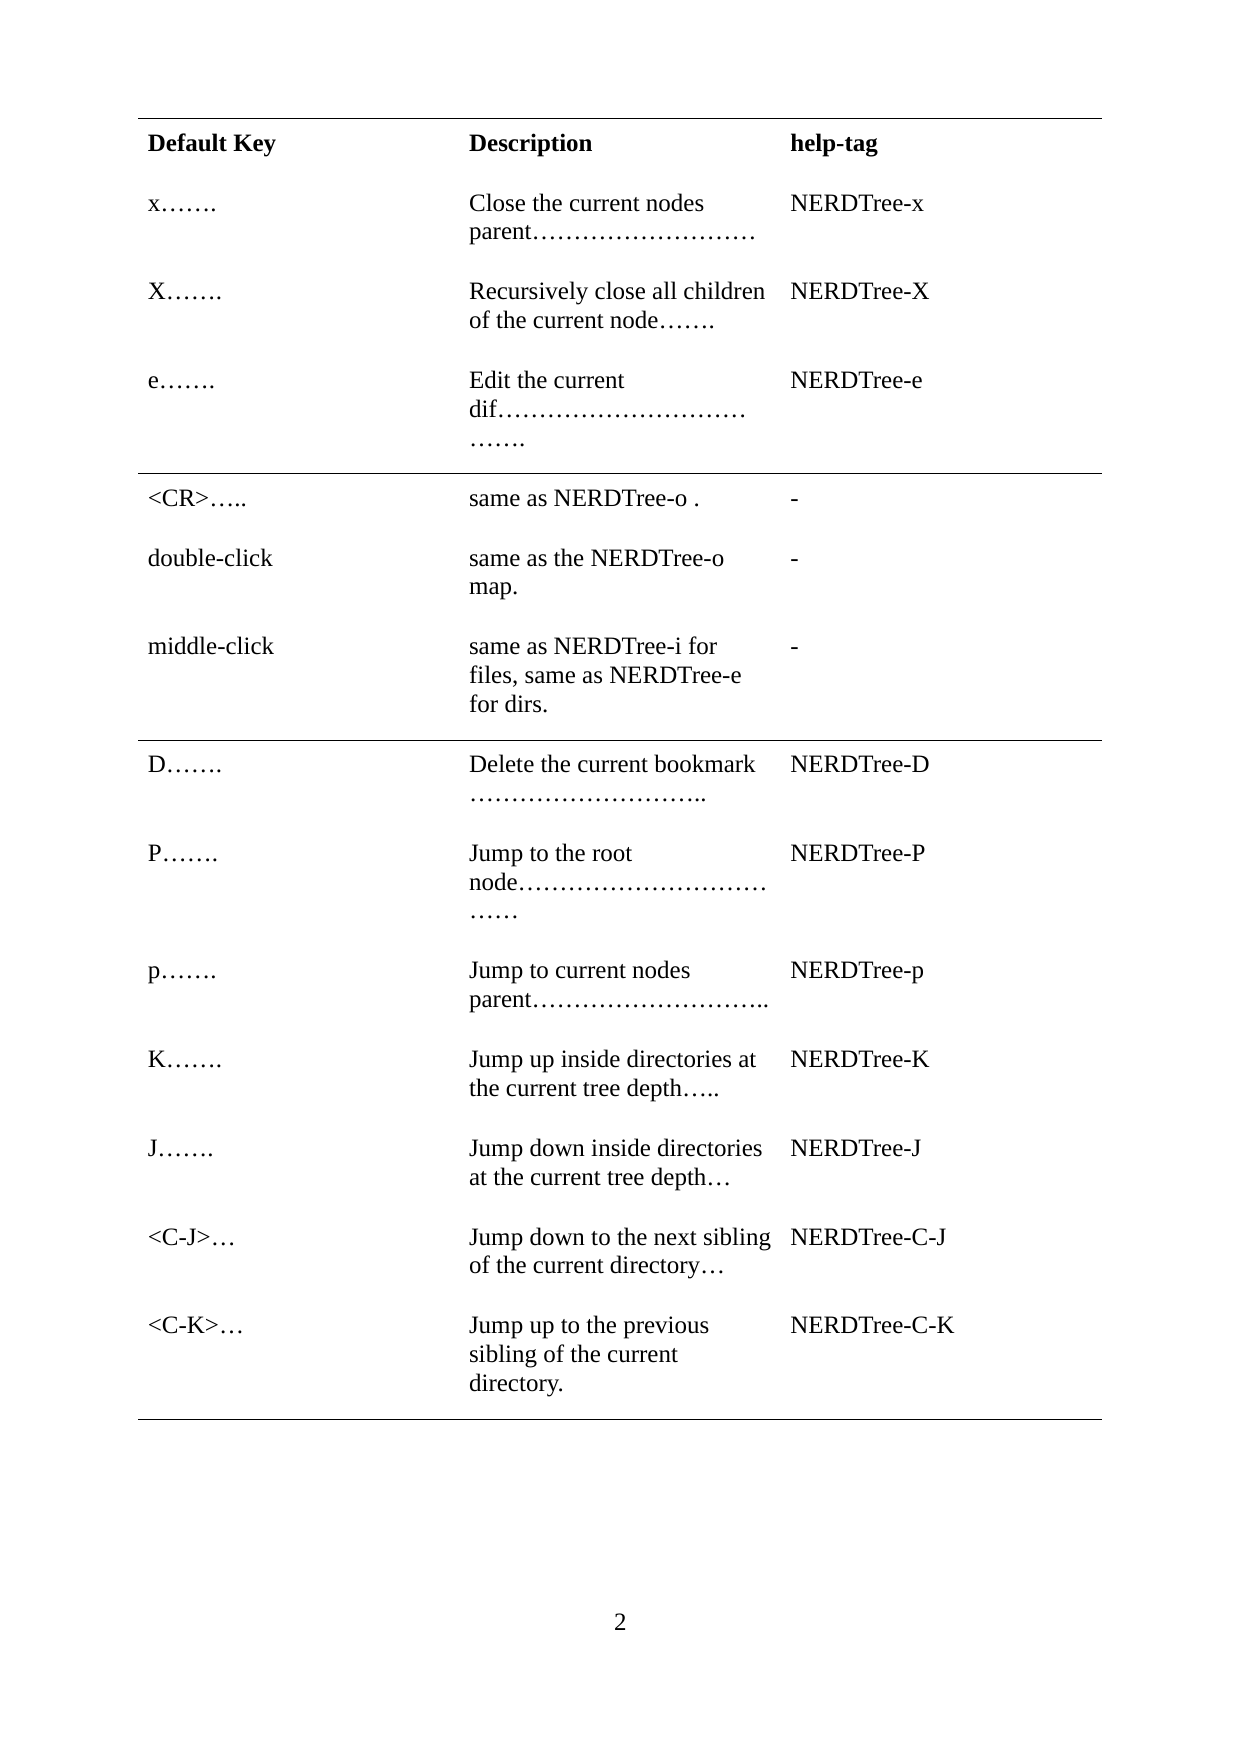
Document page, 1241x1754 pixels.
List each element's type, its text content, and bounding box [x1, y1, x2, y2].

table_cell Jump to current nodes parent……………………….. [460, 946, 781, 1035]
table_cell Close the current nodes parent……………………… [460, 178, 781, 267]
table_cell NERDTree-e [781, 356, 1102, 473]
table_header Description [460, 119, 781, 178]
table_cell Edit the current dif………………………………. [460, 356, 781, 473]
table_cell NERDTree-J [781, 1124, 1102, 1212]
table_cell K……. [138, 1035, 459, 1123]
table_cell NERDTree-D [781, 741, 1102, 828]
table_cell Jump up inside directories at the current tree depth….. [460, 1035, 781, 1123]
table_cell x……. [138, 178, 459, 267]
table_cell NERDTree-X [781, 267, 1102, 356]
table_cell J……. [138, 1124, 459, 1212]
table_header help-tag [781, 119, 1102, 178]
table_cell - [781, 474, 1102, 533]
table_cell NERDTree-C-J [781, 1212, 1102, 1301]
table_cell NERDTree-K [781, 1035, 1102, 1123]
table_cell NERDTree-P [781, 829, 1102, 946]
table_cell Recursively close all children of the current node……. [460, 267, 781, 356]
table_cell - [781, 622, 1102, 739]
table_cell - [781, 533, 1102, 622]
table_cell Jump to the root node……………………………… [460, 829, 781, 946]
table_cell same as the NERDTree-o map. [460, 533, 781, 622]
table_cell double-click [138, 533, 459, 622]
table_cell e……. [138, 356, 459, 473]
table_cell D……. [138, 741, 459, 828]
table_cell Jump up to the previous sibling of the current directory. [460, 1301, 781, 1418]
table_cell <C-K>… [138, 1301, 459, 1418]
table_cell NERDTree-p [781, 946, 1102, 1035]
table_cell middle-click [138, 622, 459, 739]
table_cell <CR>….. [138, 474, 459, 533]
table_header Default Key [138, 119, 459, 178]
table_cell P……. [138, 829, 459, 946]
table_cell NERDTree-C-K [781, 1301, 1102, 1418]
table_cell Delete the current bookmark ……………………….. [460, 741, 781, 828]
table_cell Jump down to the next sibling of the current directory… [460, 1212, 781, 1301]
table_cell p……. [138, 946, 459, 1035]
table_cell same as NERDTree-o . [460, 474, 781, 533]
table_cell X……. [138, 267, 459, 356]
table_cell same as NERDTree-i for files, same as NERDTree-e for dirs. [460, 622, 781, 739]
table_cell Jump down inside directories at the current tree depth… [460, 1124, 781, 1212]
table_cell NERDTree-x [781, 178, 1102, 267]
table_cell <C-J>… [138, 1212, 459, 1301]
